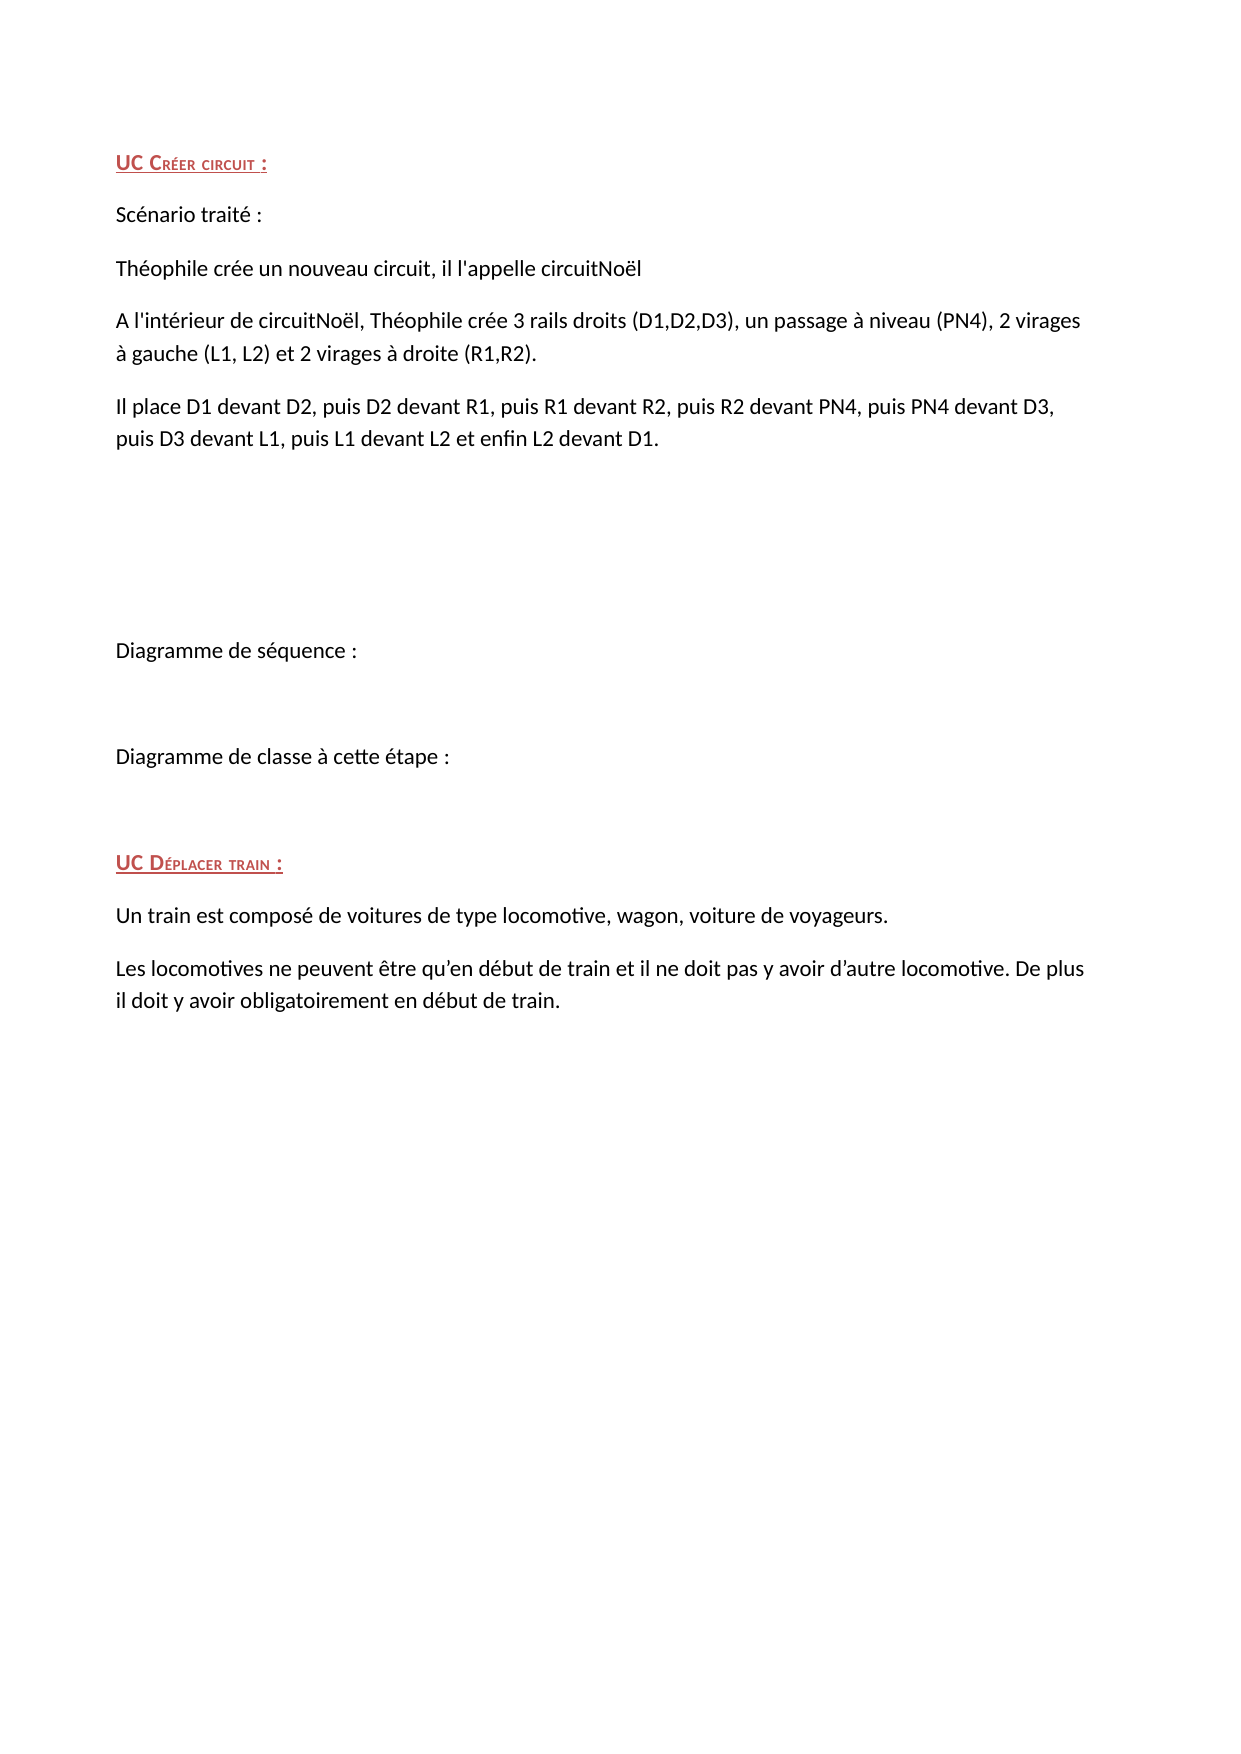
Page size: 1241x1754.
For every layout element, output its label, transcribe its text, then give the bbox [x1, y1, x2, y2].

text Les locomotives ne peuvent être qu’en début de train et il ne doit pas y avoir d’autre locomotive. De plus il doit y avoir obligatoirement en début de train. [116, 954, 1092, 1014]
text Diagramme de séquence : [116, 636, 1092, 664]
text Théophile crée un nouveau circuit, il l'appelle circuitNoël [116, 254, 1092, 282]
text Il place D1 devant D2, puis D2 devant R1, puis R1 devant R2, puis R2 devant PN4, puis PN4 devant D3, puis D3 devant L1, puis L1 devant L2 et enfin L2 devant D1. [116, 392, 1092, 452]
text A l'intérieur de circuitNoël, Théophile crée 3 rails droits (D1,D2,D3), un passage à niveau (PN4), 2 virages à gauche (L1, L2) et 2 virages à droite (R1,R2). [116, 307, 1092, 367]
text UC Déplacer train : [116, 848, 1092, 876]
text UC Créer circuit : [116, 148, 1092, 176]
text Scénario traité : [116, 201, 1092, 229]
text Diagramme de classe à cette étape : [116, 742, 1092, 770]
text Un train est composé de voitures de type locomotive, wagon, voiture de voyageurs. [116, 901, 1092, 929]
